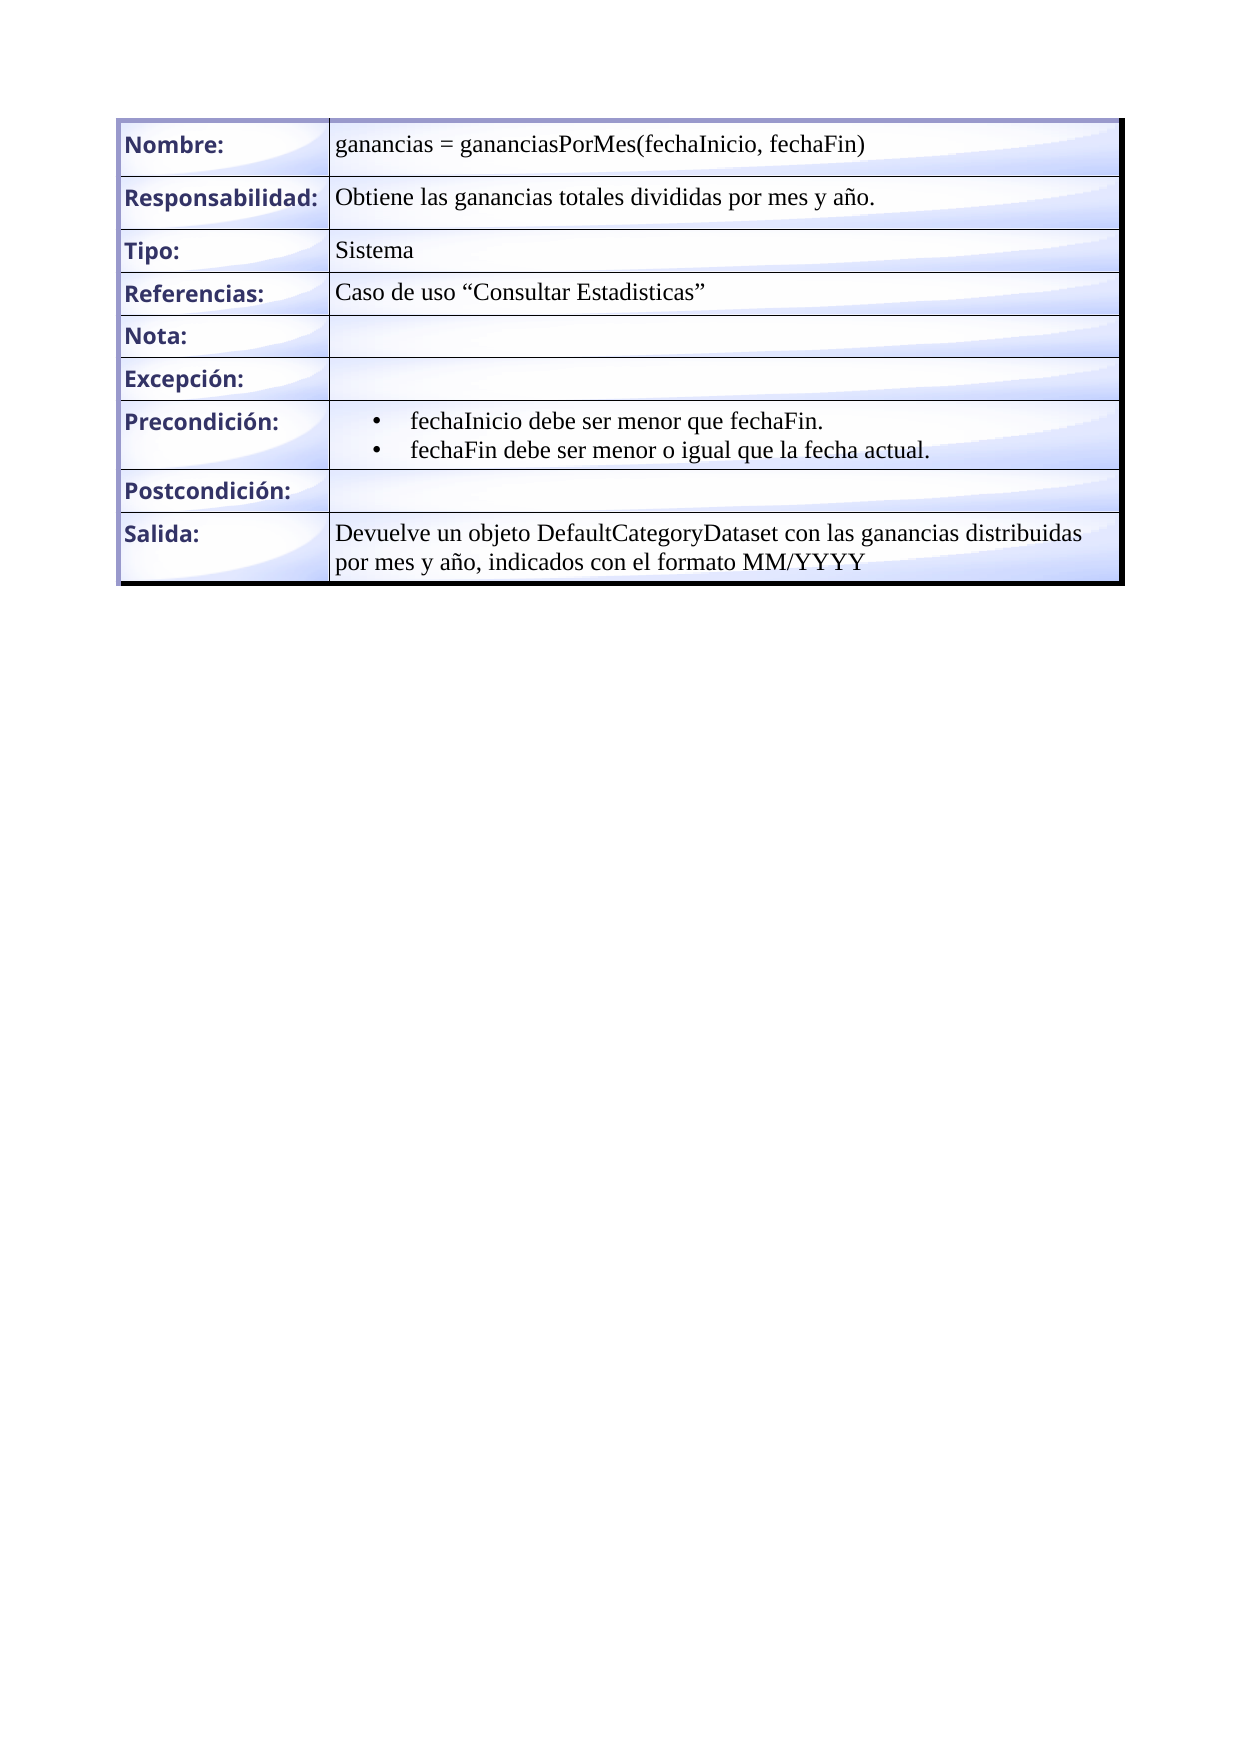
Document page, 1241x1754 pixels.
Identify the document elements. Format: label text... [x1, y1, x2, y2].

table_cell [330, 358, 1119, 400]
table_cell Postcondición: [121, 470, 329, 512]
table_cell Nota: [121, 316, 329, 357]
table_cell Responsabilidad: [121, 177, 329, 229]
table_cell fechaInicio debe ser menor que fechaFin. fechaFin debe ser menor o igual que la fecha actual. [330, 401, 1119, 469]
table_cell Excepción: [121, 358, 329, 400]
table_header Nombre: [121, 123, 329, 176]
table_cell Obtiene las ganancias totales divididas por mes y año. [330, 177, 1119, 229]
table_cell [330, 470, 1119, 512]
table_cell Sistema [330, 230, 1119, 272]
table_cell Tipo: [121, 230, 329, 272]
table_cell Caso de uso “Consultar Estadisticas” [330, 273, 1119, 314]
table_cell Salida: [121, 513, 329, 581]
table_cell Precondición: [121, 401, 329, 469]
table_cell Devuelve un objeto DefaultCategoryDataset con las ganancias distribuidas por mes y año, indicados con el formato MM/YYYY [330, 513, 1119, 581]
table_cell [330, 316, 1119, 357]
table_header ganancias = gananciasPorMes(fechaInicio, fechaFin) [330, 123, 1119, 176]
table_cell Referencias: [121, 273, 329, 314]
